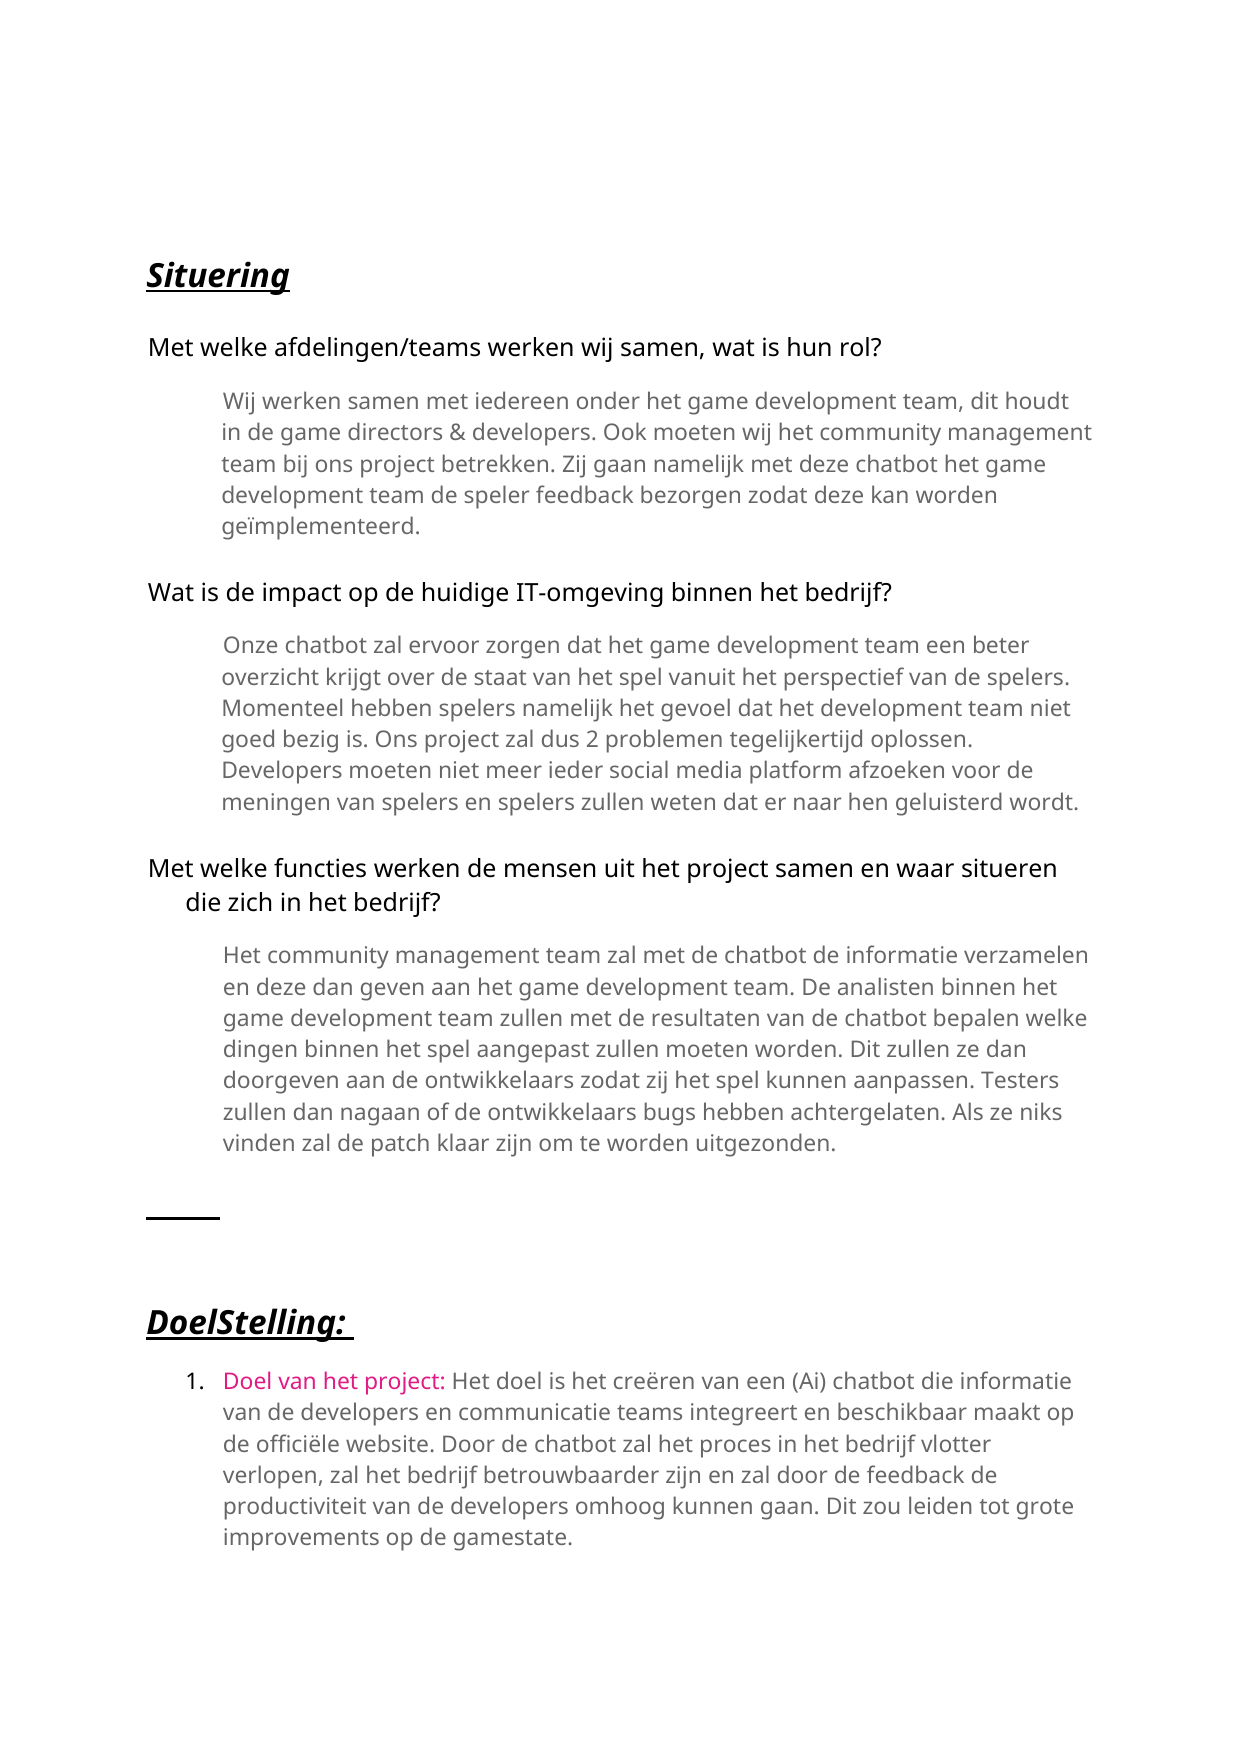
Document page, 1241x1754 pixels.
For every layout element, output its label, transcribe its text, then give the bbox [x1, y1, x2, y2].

list Doel van het project: Het doel is het creëren van een (Ai) chatbot die informatie van de developers en communicatie teams integreert en beschikbaar maakt op de officiële website. Door de chatbot zal het proces in het bedrijf vlotter verlopen, zal het bedrijf betrouwbaarder zijn en zal door de feedback de productiviteit van de developers omhoog kunnen gaan. Dit zou leiden tot grote improvements op de gamestate. [185, 1365, 1093, 1553]
subtitle Situering [146, 251, 1093, 297]
text Onze chatbot zal ervoor zorgen dat het game development team een beter overzicht krijgt over de staat van het spel vanuit het perspectief van de spelers. Momenteel hebben spelers namelijk het gevoel dat het development team niet goed bezig is. Ons project zal dus 2 problemen tegelijkertijd oplossen. Developers moeten niet meer ieder social media platform afzoeken voor de meningen van spelers en spelers zullen weten dat er naar hen geluisterd wordt. [221, 629, 1093, 817]
text Wij werken samen met iedereen onder het game development team, dit houdt in de game directors & developers. Ook moeten wij het community management team bij ons project betrekken. Zij gaan namelijk met deze chatbot het game development team de speler feedback bezorgen zodat deze kan worden geïmplementeerd. [221, 385, 1093, 541]
text Het community management team zal met de chatbot de informatie verzamelen en deze dan geven aan het game development team. De analisten binnen het game development team zullen met de resultaten van de chatbot bepalen welke dingen binnen het spel aangepast zullen moeten worden. Dit zullen ze dan doorgeven aan de ontwikkelaars zodat zij het spel kunnen aanpassen. Testers zullen dan nagaan of de ontwikkelaars bugs hebben achtergelaten. Als ze niks vinden zal de patch klaar zijn om te worden uitgezonden. [223, 939, 1093, 1158]
subtitle Met welke functies werken de mensen uit het project samen en waar situeren die zich in het bedrijf? [148, 850, 1093, 918]
text DoelStelling: [146, 1299, 1093, 1344]
subtitle Wat is de impact op de huidige IT-omgeving binnen het bedrijf? [148, 574, 1093, 609]
subtitle Met welke afdelingen/teams werken wij samen, wat is hun rol? [148, 330, 1093, 364]
